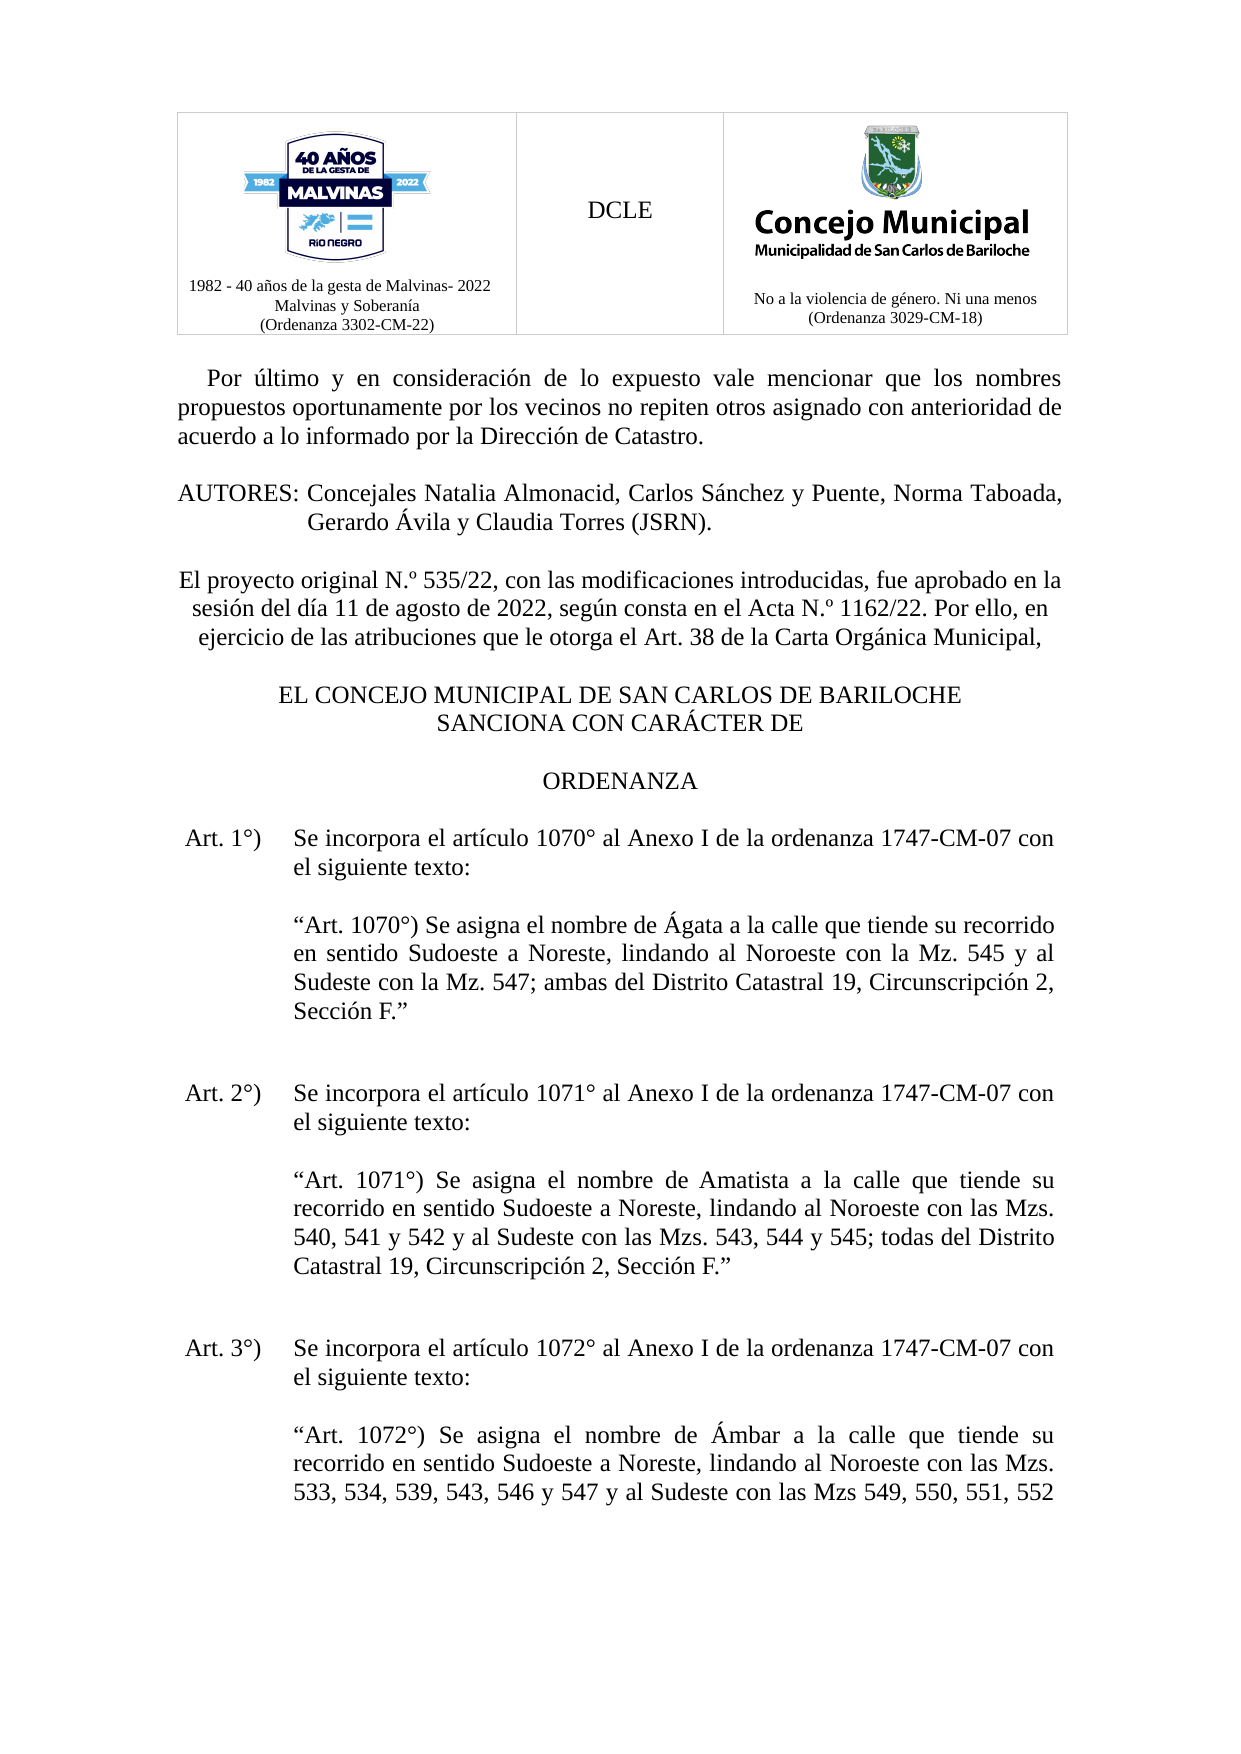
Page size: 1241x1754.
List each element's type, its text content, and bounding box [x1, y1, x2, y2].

table_header Se incorpora el artículo 1070° al Anexo I de la ordenanza 1747-CM-07 con el siguiente texto: “Art. 1070°) Se asigna el nombre de Ágata a la calle que tiende su recorrido en sentido Sudoeste a Noreste, lindando al Noroeste con la Mz. 545 y al Sudeste con la Mz. 547; ambas del Distrito Catastral 19, Circunscripción 2, Sección F.” [286, 824, 1063, 1078]
table_cell Art. 3°) [177, 1334, 286, 1506]
text SANCIONA CON CARÁCTER DE [177, 708, 1063, 737]
table_header Art. 1°) [177, 824, 286, 1078]
text El proyecto original N.º 535/22, con las modificaciones introducidas, fue aprobado en la sesión del día 11 de agosto de 2022, según consta en el Acta N.º 1162/22. Por ello, en ejercicio de las atribuciones que le otorga el Art. 38 de la Carta Orgánica Municipal, [177, 565, 1063, 651]
text ORDENANZA [177, 766, 1063, 795]
text EL CONCEJO MUNICIPAL DE SAN CARLOS DE BARILOCHE [177, 680, 1063, 708]
table_cell Art. 2°) [177, 1079, 286, 1333]
picture [747, 113, 1044, 270]
text Por último y en consideración de lo expuesto vale mencionar que los nombres propuestos oportunamente por los vecinos no repiten otros asignado con anterioridad de acuerdo a lo informado por la Dirección de Catastro. [177, 363, 1063, 450]
table_cell Se incorpora el artículo 1071° al Anexo I de la ordenanza 1747-CM-07 con el siguiente texto: “Art. 1071°) Se asigna el nombre de Amatista a la calle que tiende su recorrido en sentido Sudoeste a Noreste, lindando al Noroeste con las Mzs. 540, 541 y 542 y al Sudeste con las Mzs. 543, 544 y 545; todas del Distrito Catastral 19, Circunscripción 2, Sección F.” [286, 1079, 1063, 1333]
text AUTORES: Concejales Natalia Almonacid, Carlos Sánchez y Puente, Norma Taboada, Gerardo Ávila y Claudia Torres (JSRN). [177, 478, 1063, 536]
picture [243, 125, 433, 271]
table_cell Se incorpora el artículo 1072° al Anexo I de la ordenanza 1747-CM-07 con el siguiente texto: “Art. 1072°) Se asigna el nombre de Ámbar a la calle que tiende su recorrido en sentido Sudoeste a Noreste, lindando al Noroeste con las Mzs. 533, 534, 539, 543, 546 y 547 y al Sudeste con las Mzs 549, 550, 551, 552 [286, 1334, 1063, 1506]
